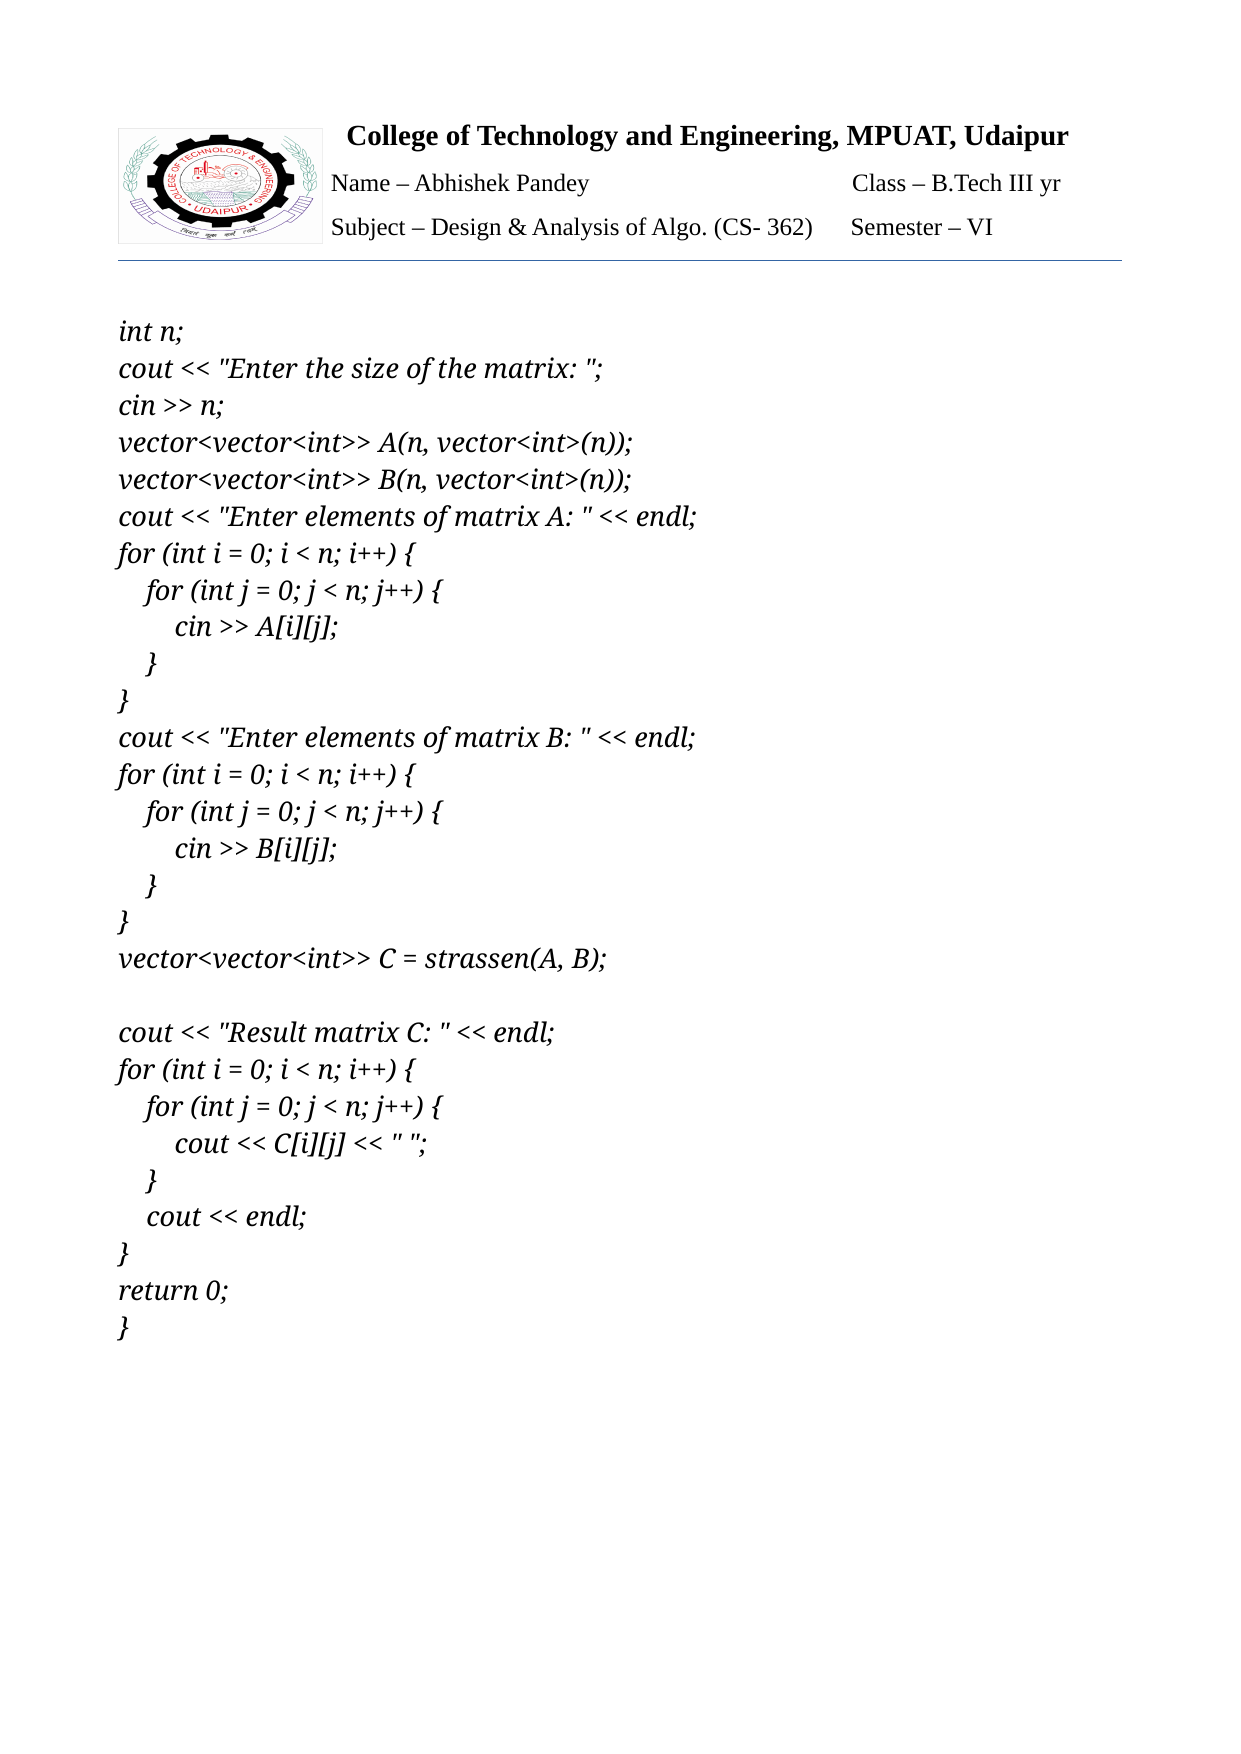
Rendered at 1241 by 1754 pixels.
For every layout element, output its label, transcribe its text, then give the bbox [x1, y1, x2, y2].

text cout << endl; [118, 1198, 1122, 1235]
text } [118, 866, 1122, 903]
picture [118, 128, 323, 244]
text cout << "Result matrix C: " << endl; [118, 1013, 1122, 1050]
text for (int i = 0; i < n; i++) { [118, 1050, 1122, 1087]
text } [118, 903, 1122, 940]
text return 0; [118, 1272, 1122, 1308]
text } [118, 1161, 1122, 1198]
text vector<vector<int>> C = strassen(A, B); [118, 940, 1122, 977]
text int n; [118, 313, 1122, 350]
text for (int j = 0; j < n; j++) { [118, 792, 1122, 829]
text vector<vector<int>> A(n, vector<int>(n)); [118, 423, 1122, 460]
text cin >> B[i][j]; [118, 829, 1122, 866]
text } [118, 645, 1122, 682]
text cout << "Enter elements of matrix A: " << endl; [118, 497, 1122, 534]
text cin >> n; [118, 387, 1122, 423]
text cout << C[i][j] << " "; [118, 1124, 1122, 1161]
text } [118, 1235, 1122, 1272]
text for (int j = 0; j < n; j++) { [118, 1087, 1122, 1124]
text cout << "Enter the size of the matrix: "; [118, 350, 1122, 387]
text } [118, 682, 1122, 718]
text for (int i = 0; i < n; i++) { [118, 534, 1122, 571]
text for (int j = 0; j < n; j++) { [118, 571, 1122, 608]
text for (int i = 0; i < n; i++) { [118, 755, 1122, 792]
text vector<vector<int>> B(n, vector<int>(n)); [118, 460, 1122, 497]
text cin >> A[i][j]; [118, 608, 1122, 645]
text } [118, 1308, 1122, 1345]
text cout << "Enter elements of matrix B: " << endl; [118, 718, 1122, 755]
